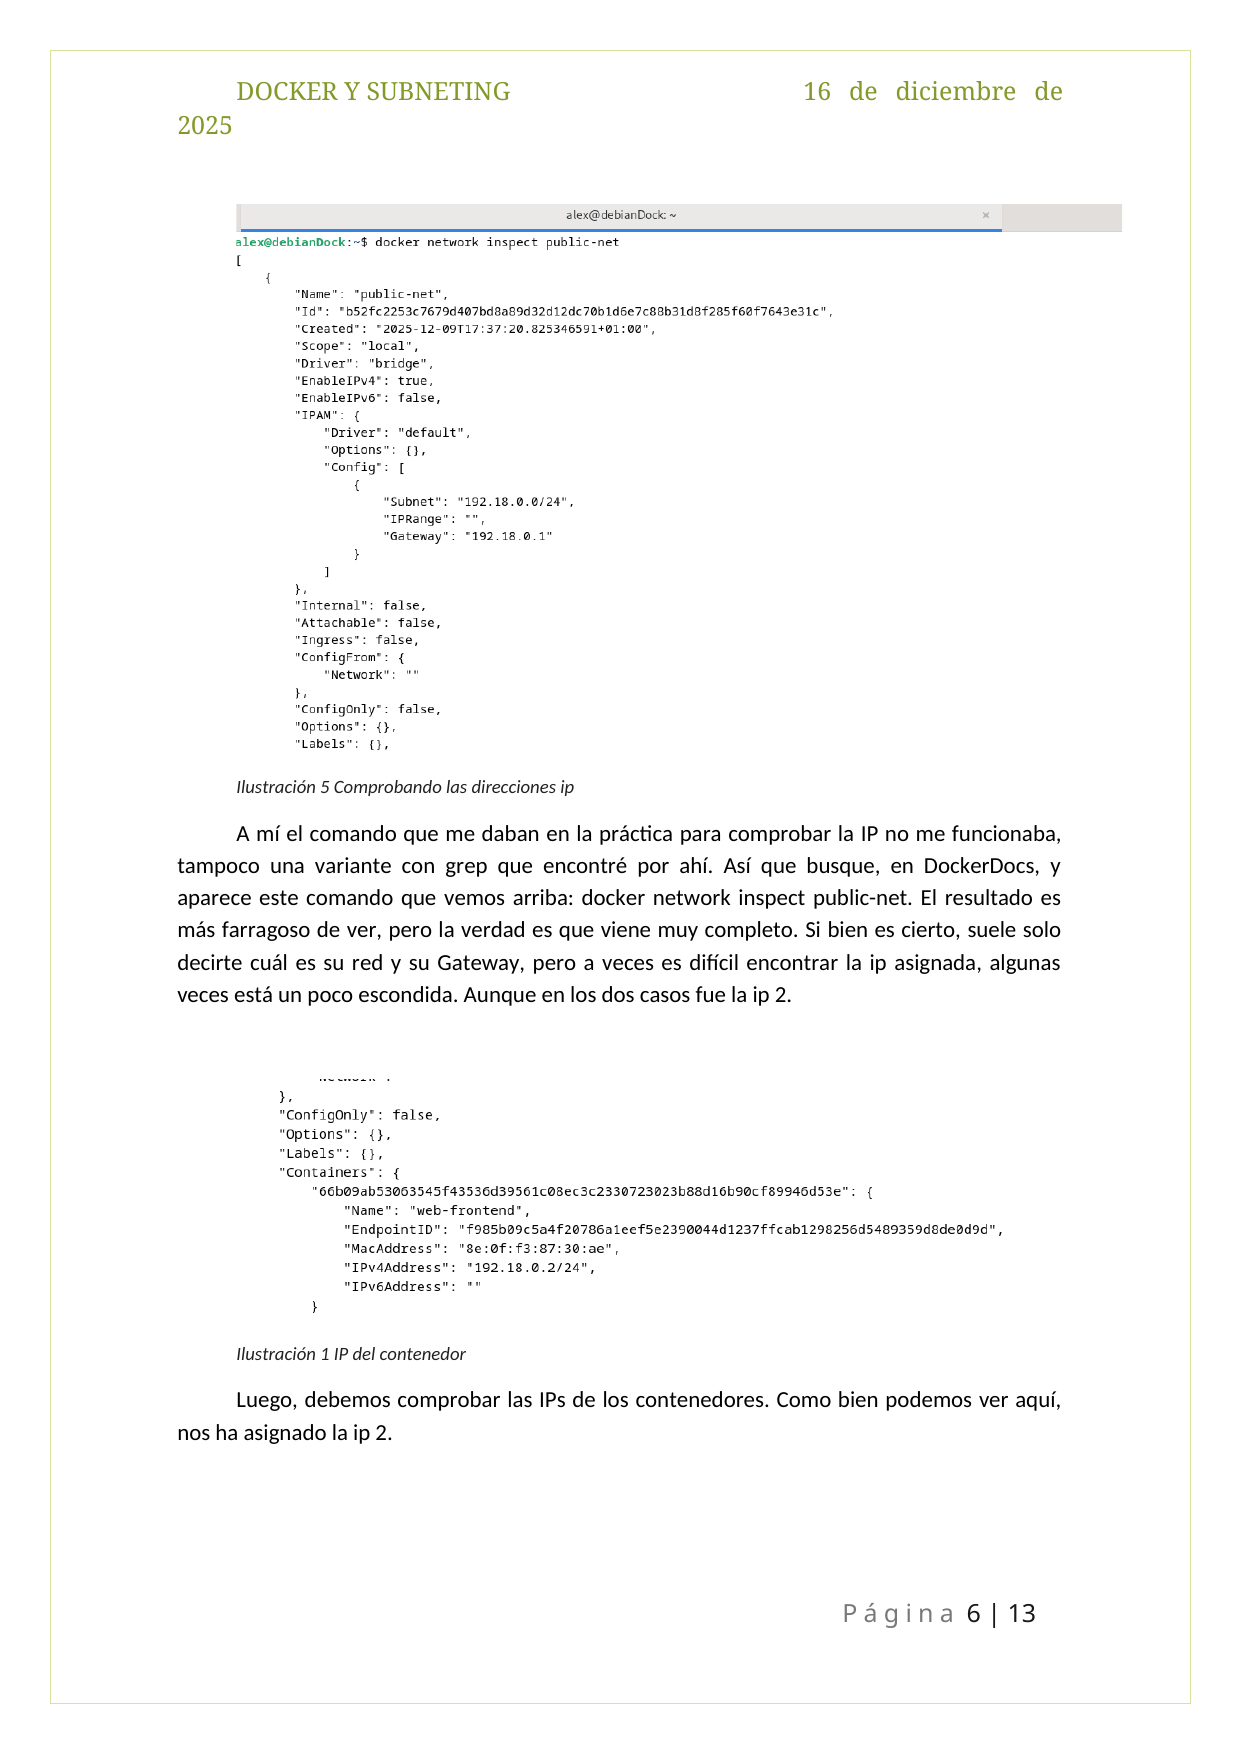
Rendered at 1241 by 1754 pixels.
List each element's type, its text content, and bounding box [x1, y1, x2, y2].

text Ilustración 5 Comprobando las direcciones ip [177, 775, 1063, 798]
text Ilustración 1 IP del contenedor [177, 1342, 1063, 1364]
text Luego, debemos comprobar las IPs de los contenedores. Como bien podemos ver aquí, nos ha asignado la ip 2. [177, 1385, 1063, 1446]
text A mí el comando que me daban en la práctica para comprobar la IP no me funcionaba, tampoco una variante con grep que encontré por ahí. Así que busque, en DockerDocs, y aparece este comando que vemos arriba: docker network inspect public-net. El resultado es más farragoso de ver, pero la verdad es que viene muy completo. Si bien es cierto, suele solo decirte cuál es su red y su Gateway, pero a veces es difícil encontrar la ip asignada, algunas veces está un poco escondida. Aunque en los dos casos fue la ip 2. [177, 819, 1063, 1008]
